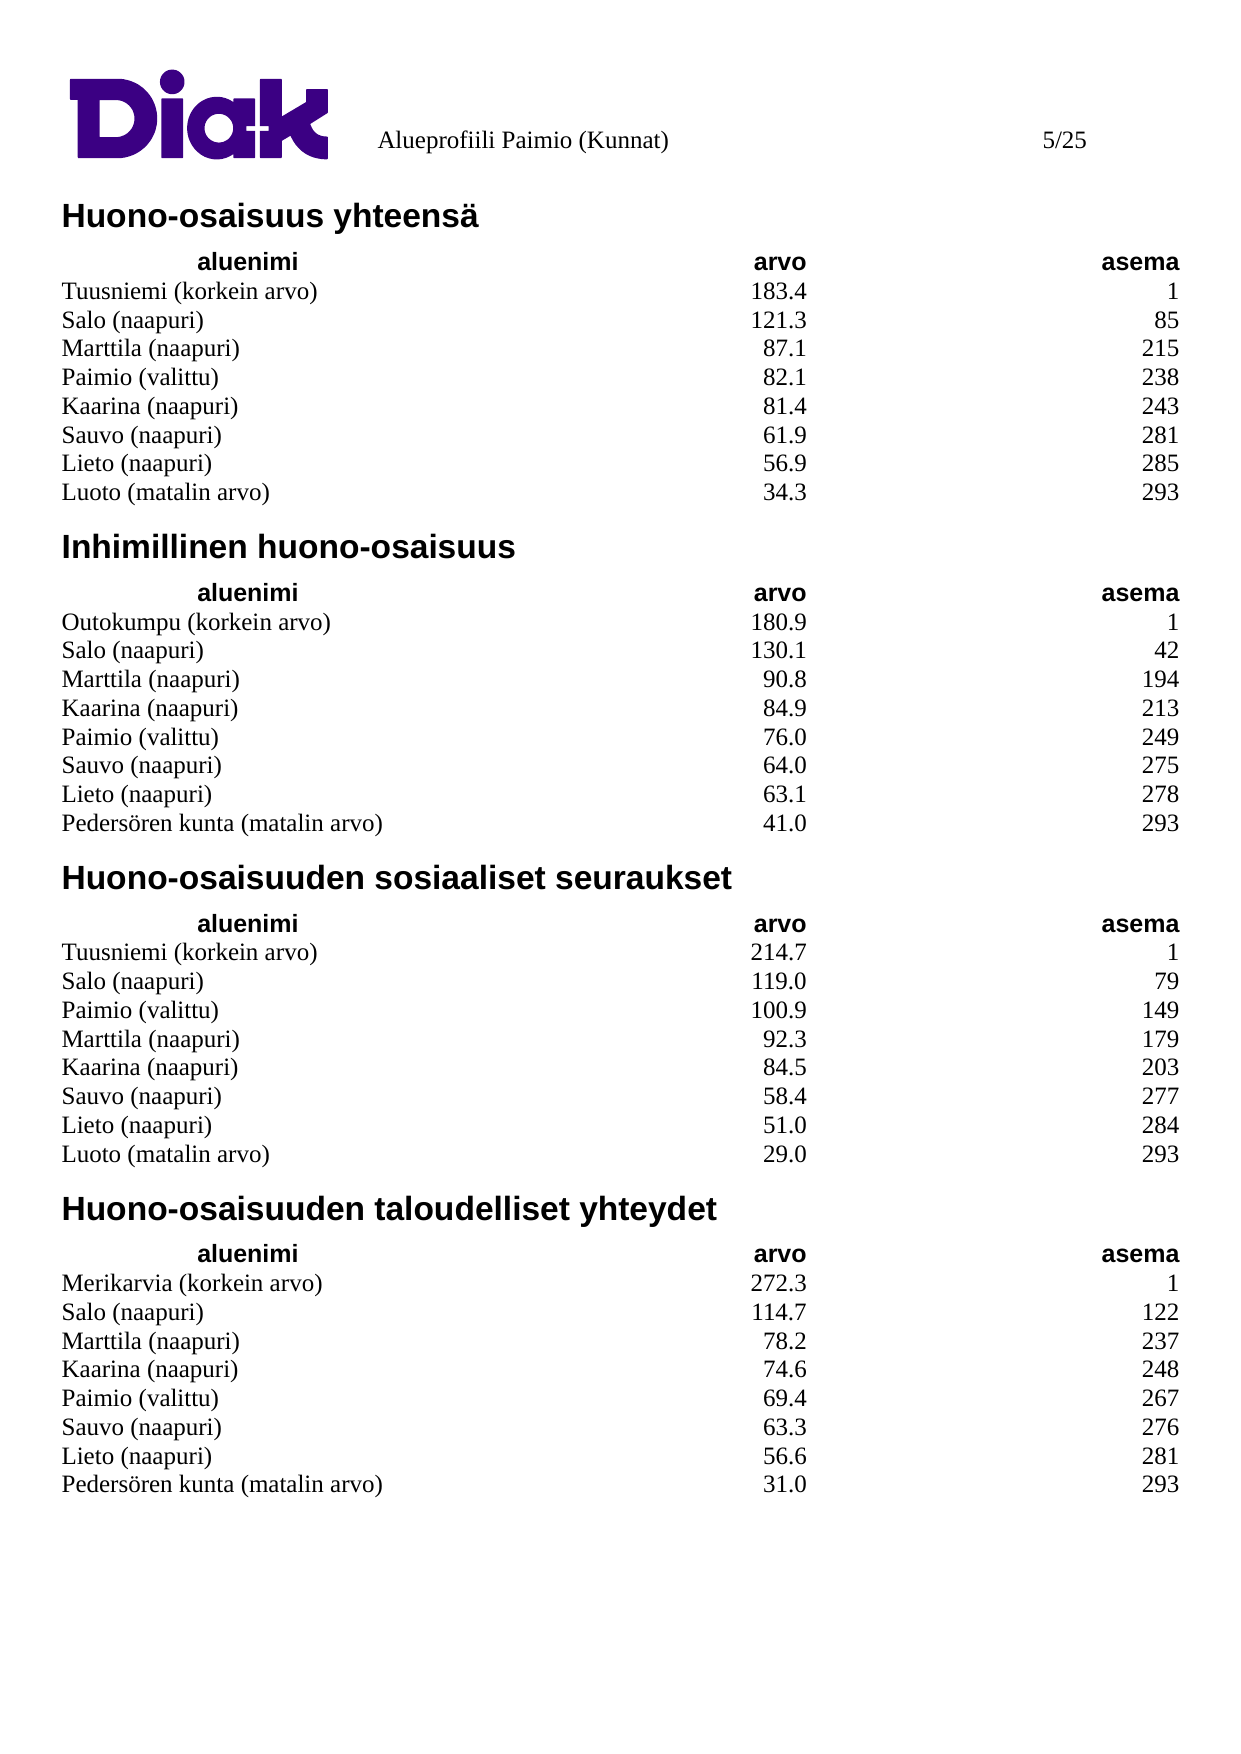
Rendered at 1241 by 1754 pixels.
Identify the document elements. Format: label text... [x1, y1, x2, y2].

table_header asema [806, 247, 1179, 276]
table_cell 149 [806, 995, 1179, 1024]
table_cell Paimio (valittu) [61, 1383, 434, 1412]
table_cell 1 [806, 607, 1179, 636]
table_header arvo [434, 247, 806, 276]
table_header aluenimi [61, 247, 434, 276]
table_cell Kaarina (naapuri) [61, 1053, 434, 1081]
table_cell Pedersören kunta (matalin arvo) [61, 1470, 434, 1498]
table_cell Paimio (valittu) [61, 722, 434, 751]
table_cell 82.1 [434, 362, 806, 391]
table_cell 130.1 [434, 636, 806, 664]
table_header aluenimi [61, 909, 434, 937]
table_cell 92.3 [434, 1024, 806, 1052]
table_cell 69.4 [434, 1383, 806, 1412]
table_cell 76.0 [434, 722, 806, 751]
table_cell 100.9 [434, 995, 806, 1024]
table_cell Marttila (naapuri) [61, 1024, 434, 1052]
table_cell 63.1 [434, 779, 806, 808]
table_cell 194 [806, 664, 1179, 693]
table_cell 114.7 [434, 1297, 806, 1326]
table_cell 293 [806, 477, 1179, 506]
table_header asema [806, 1240, 1179, 1268]
table_cell 29.0 [434, 1139, 806, 1167]
table_cell Sauvo (naapuri) [61, 420, 434, 448]
table_header aluenimi [61, 578, 434, 607]
table_cell 214.7 [434, 938, 806, 966]
table_header arvo [434, 909, 806, 937]
table_cell 293 [806, 1139, 1179, 1167]
table_cell Marttila (naapuri) [61, 1326, 434, 1354]
table_cell Outokumpu (korkein arvo) [61, 607, 434, 636]
table_cell Luoto (matalin arvo) [61, 1139, 434, 1167]
table_cell 119.0 [434, 966, 806, 995]
table_cell 1 [806, 938, 1179, 966]
table_cell 278 [806, 779, 1179, 808]
table_header arvo [434, 1240, 806, 1268]
subtitle Inhimillinen huono-osaisuus [61, 527, 1179, 566]
table_cell Marttila (naapuri) [61, 334, 434, 362]
table_header asema [806, 909, 1179, 937]
table_cell 78.2 [434, 1326, 806, 1354]
subtitle Huono-osaisuus yhteensä [61, 196, 1179, 235]
table_cell Salo (naapuri) [61, 305, 434, 333]
table_cell 281 [806, 420, 1179, 448]
table_cell 51.0 [434, 1110, 806, 1139]
table_cell 281 [806, 1441, 1179, 1469]
table_cell 183.4 [434, 276, 806, 305]
table_cell 122 [806, 1297, 1179, 1326]
table_cell Salo (naapuri) [61, 636, 434, 664]
table_cell 90.8 [434, 664, 806, 693]
table_cell 81.4 [434, 391, 806, 420]
table_cell Salo (naapuri) [61, 1297, 434, 1326]
table_cell 84.5 [434, 1053, 806, 1081]
table_cell Kaarina (naapuri) [61, 391, 434, 420]
table_cell 248 [806, 1355, 1179, 1383]
table_cell 293 [806, 1470, 1179, 1498]
table_cell Paimio (valittu) [61, 995, 434, 1024]
table_cell 87.1 [434, 334, 806, 362]
table_cell Lieto (naapuri) [61, 1441, 434, 1469]
table_cell 215 [806, 334, 1179, 362]
table_cell 237 [806, 1326, 1179, 1354]
table_cell 203 [806, 1053, 1179, 1081]
table_cell 41.0 [434, 808, 806, 837]
table_cell 64.0 [434, 751, 806, 779]
table_cell 58.4 [434, 1081, 806, 1110]
table_cell Sauvo (naapuri) [61, 1412, 434, 1441]
table_cell 180.9 [434, 607, 806, 636]
subtitle Huono-osaisuuden sosiaaliset seuraukset [61, 858, 1179, 896]
table_header asema [806, 578, 1179, 607]
table_cell 293 [806, 808, 1179, 837]
table_cell Luoto (matalin arvo) [61, 477, 434, 506]
table_cell 31.0 [434, 1470, 806, 1498]
subtitle Huono-osaisuuden taloudelliset yhteydet [61, 1188, 1179, 1227]
table_cell 42 [806, 636, 1179, 664]
table_cell 276 [806, 1412, 1179, 1441]
table_cell 85 [806, 305, 1179, 333]
table_cell Tuusniemi (korkein arvo) [61, 938, 434, 966]
table_cell 56.9 [434, 449, 806, 477]
table_cell Sauvo (naapuri) [61, 1081, 434, 1110]
table_cell 238 [806, 362, 1179, 391]
table_cell Lieto (naapuri) [61, 1110, 434, 1139]
table_cell Pedersören kunta (matalin arvo) [61, 808, 434, 837]
table_cell 84.9 [434, 693, 806, 722]
table_cell 277 [806, 1081, 1179, 1110]
table_cell 56.6 [434, 1441, 806, 1469]
table_cell 243 [806, 391, 1179, 420]
table_cell 284 [806, 1110, 1179, 1139]
table_cell Paimio (valittu) [61, 362, 434, 391]
table_cell 34.3 [434, 477, 806, 506]
table_cell 249 [806, 722, 1179, 751]
table_cell Kaarina (naapuri) [61, 1355, 434, 1383]
table_cell Merikarvia (korkein arvo) [61, 1268, 434, 1297]
table_cell 179 [806, 1024, 1179, 1052]
table_cell Kaarina (naapuri) [61, 693, 434, 722]
table_cell Tuusniemi (korkein arvo) [61, 276, 434, 305]
table_cell 272.3 [434, 1268, 806, 1297]
table_cell 275 [806, 751, 1179, 779]
table_header arvo [434, 578, 806, 607]
table_cell 213 [806, 693, 1179, 722]
table_cell 1 [806, 276, 1179, 305]
table_cell 267 [806, 1383, 1179, 1412]
table_cell Lieto (naapuri) [61, 449, 434, 477]
table_cell Salo (naapuri) [61, 966, 434, 995]
table_header aluenimi [61, 1240, 434, 1268]
table_cell 79 [806, 966, 1179, 995]
table_cell Lieto (naapuri) [61, 779, 434, 808]
table_cell 1 [806, 1268, 1179, 1297]
table_cell Sauvo (naapuri) [61, 751, 434, 779]
table_cell 63.3 [434, 1412, 806, 1441]
table_cell 121.3 [434, 305, 806, 333]
table_cell Marttila (naapuri) [61, 664, 434, 693]
table_cell 74.6 [434, 1355, 806, 1383]
table_cell 61.9 [434, 420, 806, 448]
table_cell 285 [806, 449, 1179, 477]
